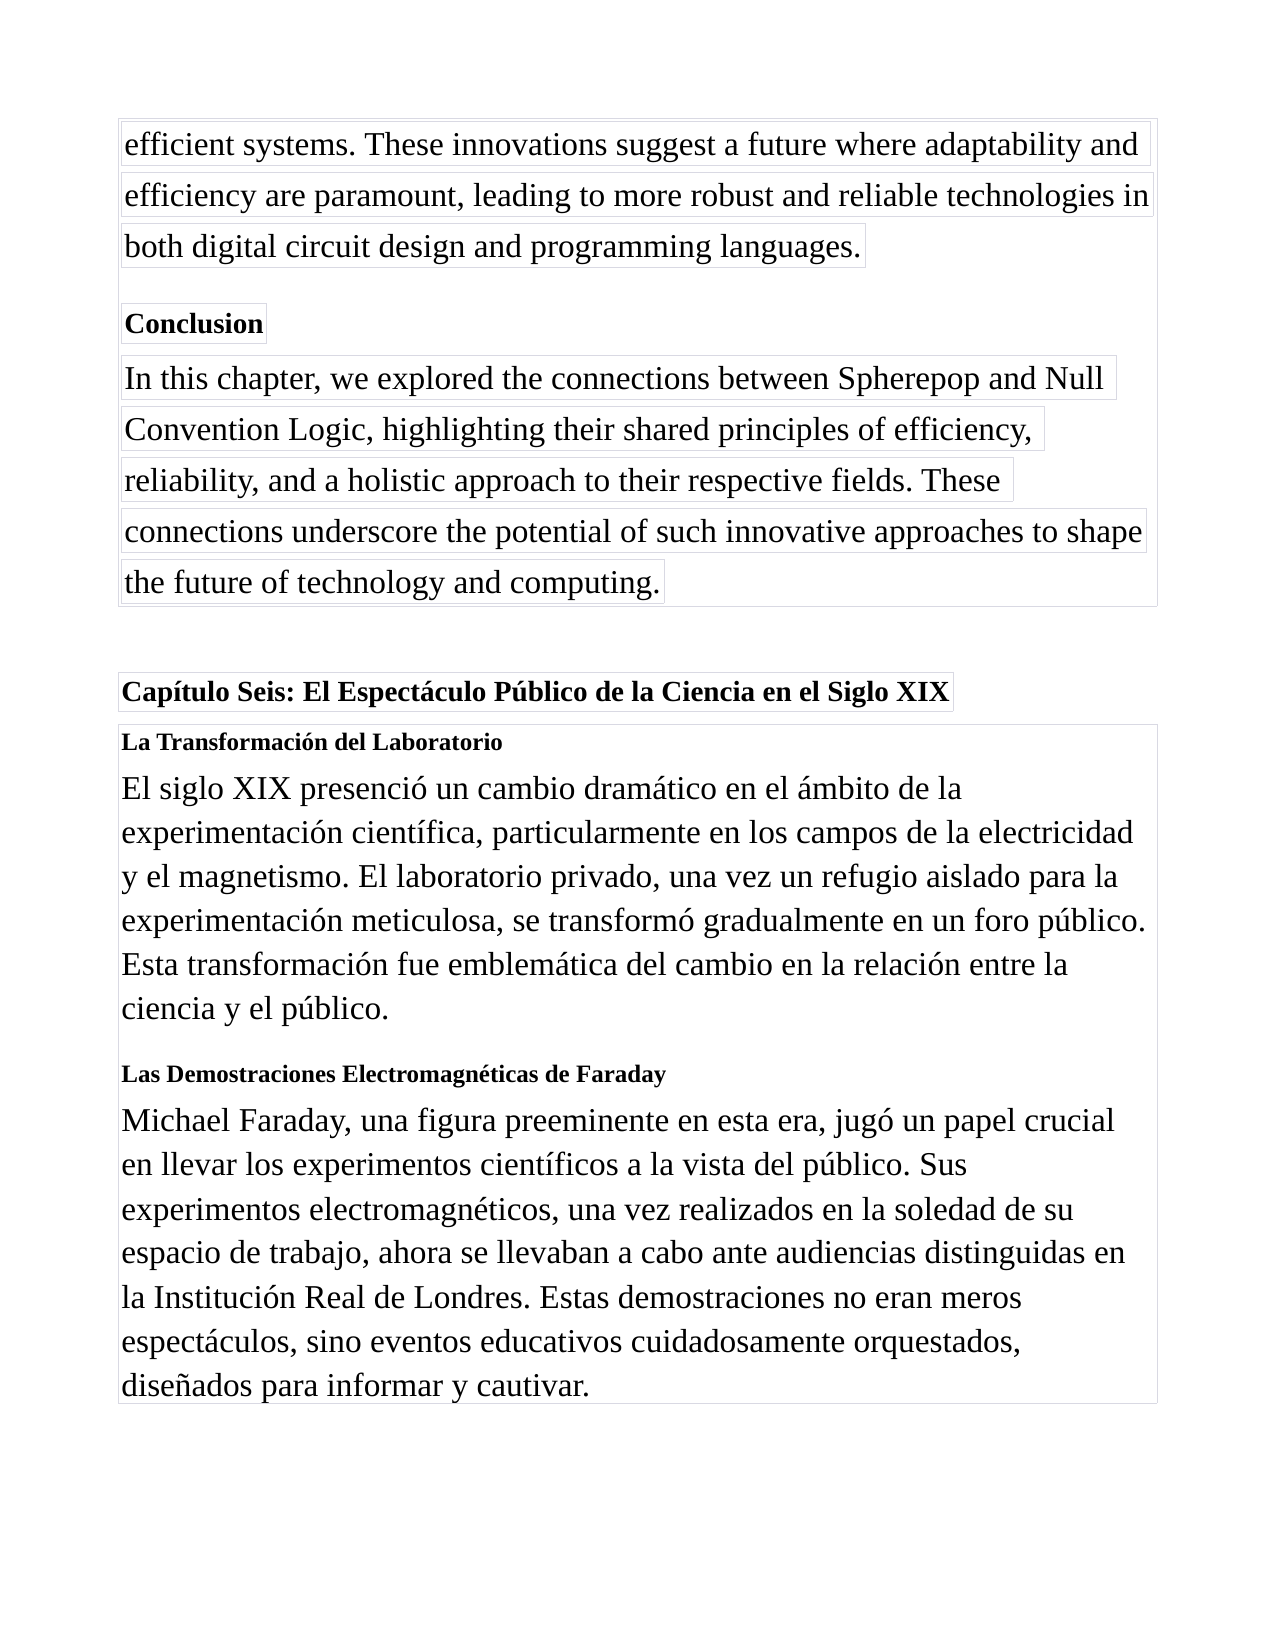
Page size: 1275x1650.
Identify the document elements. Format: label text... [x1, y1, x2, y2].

subtitle Capítulo Seis: El Espectáculo Público de la Ciencia en el Siglo XIX [119, 673, 953, 711]
text El siglo XIX presenció un cambio dramático en el ámbito de la experimentación científica, particularmente en los campos de la electricidad y el magnetismo. El laboratorio privado, una vez un refugio aislado para la experimentación meticulosa, se transformó gradualmente en un foro público. Esta transformación fue emblemática del cambio en la relación entre la ciencia y el público. [119, 765, 1157, 1027]
text efficient systems. These innovations suggest a future where adaptability and efficiency are paramount, leading to more robust and reliable technologies in both digital circuit design and programming languages. [119, 119, 1157, 267]
subtitle Conclusion [119, 300, 1157, 343]
subtitle Las Demostraciones Electromagnéticas de Faraday [119, 1056, 1157, 1088]
subtitle [954, 672, 1157, 711]
text Michael Faraday, una figura preeminente en esta era, jugó un papel crucial en llevar los experimentos científicos a la vista del público. Sus experimentos electromagnéticos, una vez realizados en la soledad de su espacio de trabajo, ahora se llevaban a cabo ante audiencias distinguidas en la Institución Real de Londres. Estas demostraciones no eran meros espectáculos, sino eventos educativos cuidadosamente orquestados, diseñados para informar y cautivar. [119, 1098, 1157, 1403]
text In this chapter, we explored the connections between Spherepop and Null Convention Logic, highlighting their shared principles of efficiency, reliability, and a holistic approach to their respective fields. These connections underscore the potential of such innovative approaches to shape the future of technology and computing. [119, 352, 1157, 606]
subtitle La Transformación del Laboratorio [119, 725, 1157, 755]
